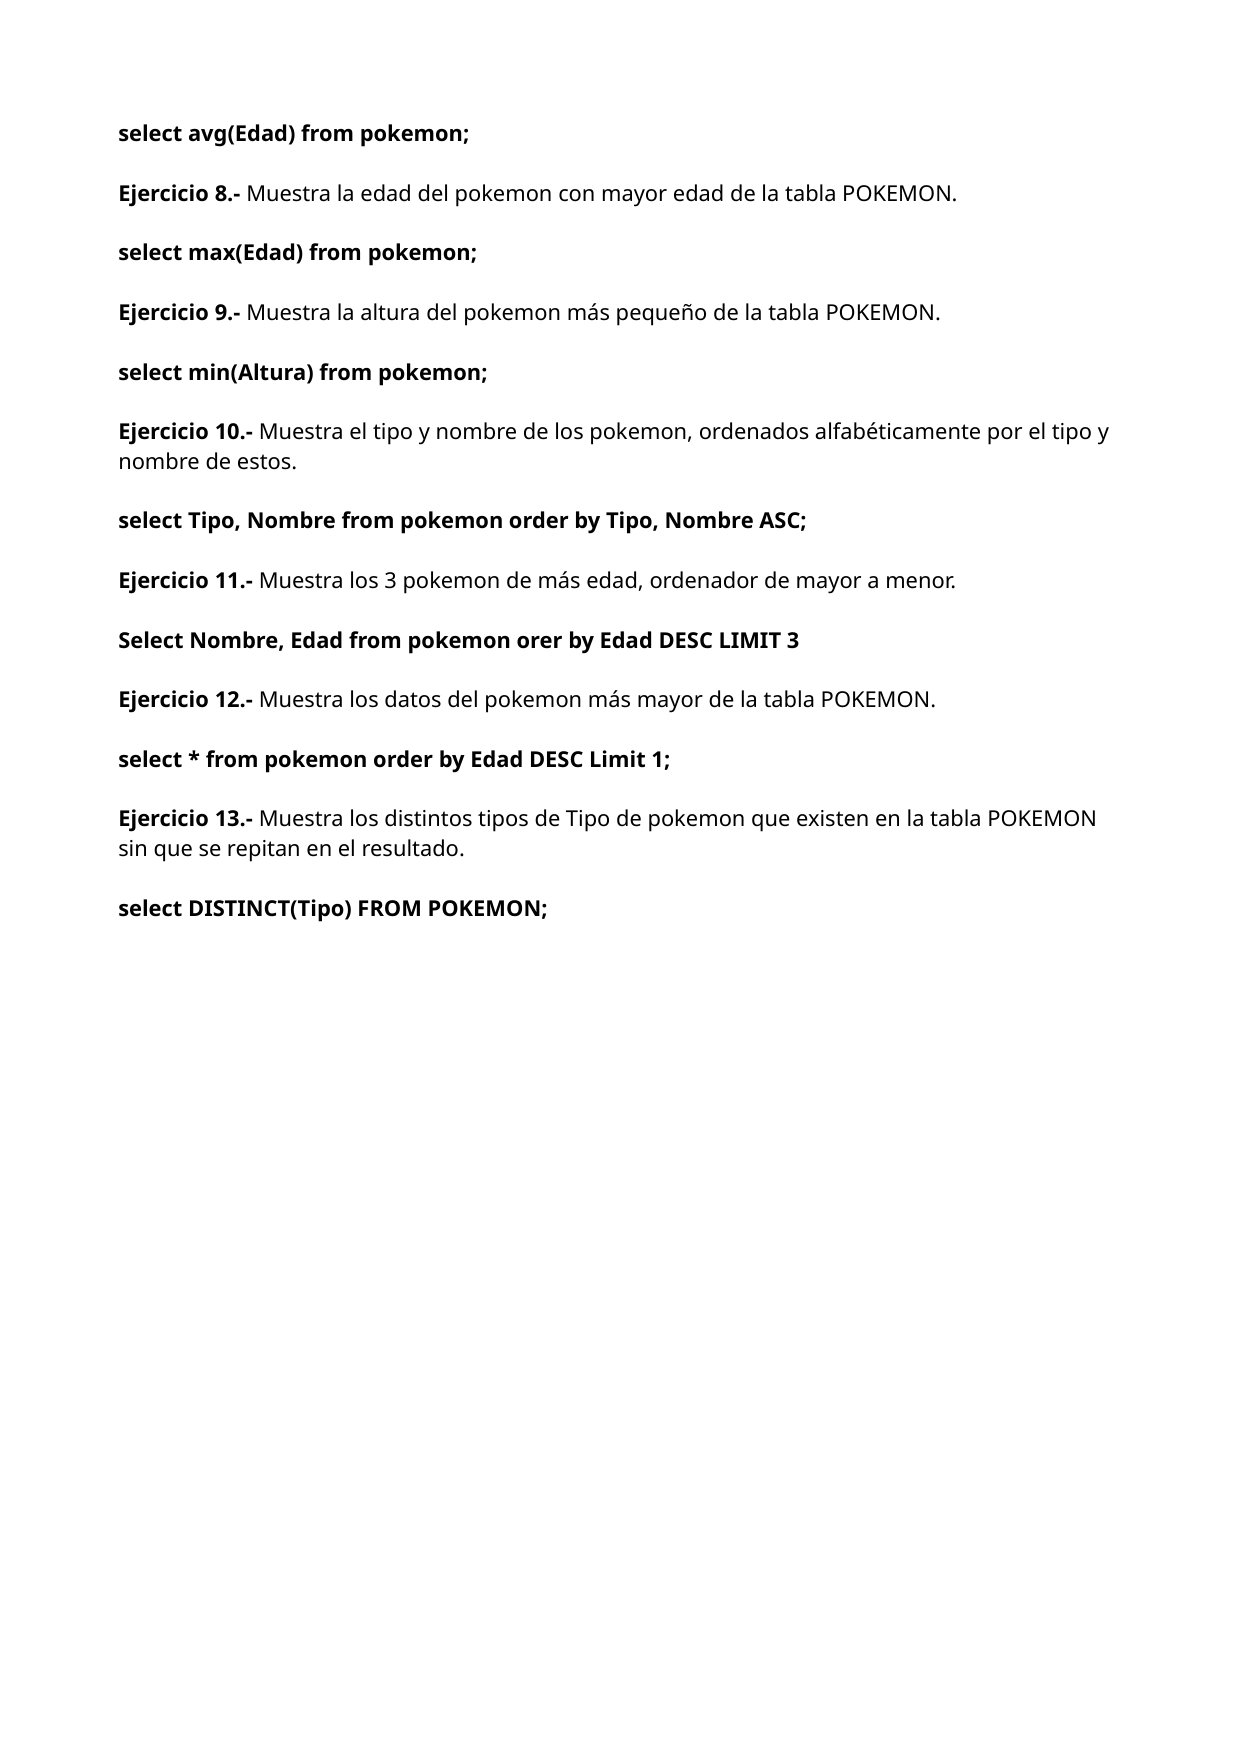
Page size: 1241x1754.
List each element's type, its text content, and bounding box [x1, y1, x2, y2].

text Ejercicio 11.- Muestra los 3 pokemon de más edad, ordenador de mayor a menor. [118, 565, 1122, 595]
text Ejercicio 13.- Muestra los distintos tipos de Tipo de pokemon que existen en la tabla POKEMON sin que se repitan en el resultado. [118, 803, 1122, 863]
text Select Nombre, Edad from pokemon orer by Edad DESC LIMIT 3 [118, 624, 1122, 654]
text Ejercicio 12.- Muestra los datos del pokemon más mayor de la tabla POKEMON. [118, 684, 1122, 714]
text select * from pokemon order by Edad DESC Limit 1; [118, 744, 1122, 773]
text select Tipo, Nombre from pokemon order by Tipo, Nombre ASC; [118, 505, 1122, 535]
text select DISTINCT(Tipo) FROM POKEMON; [118, 893, 1122, 922]
text select avg(Edad) from pokemon; Ejercicio 8.- Muestra la edad del pokemon con mayor edad de la tabla POKEMON. select max(Edad) from pokemon; Ejercicio 9.- Muestra la altura del pokemon más pequeño de la tabla POKEMON. select min(Altura) from pokemon; [118, 118, 1122, 386]
text Ejercicio 10.- Muestra el tipo y nombre de los pokemon, ordenados alfabéticamente por el tipo y nombre de estos. [118, 416, 1122, 476]
